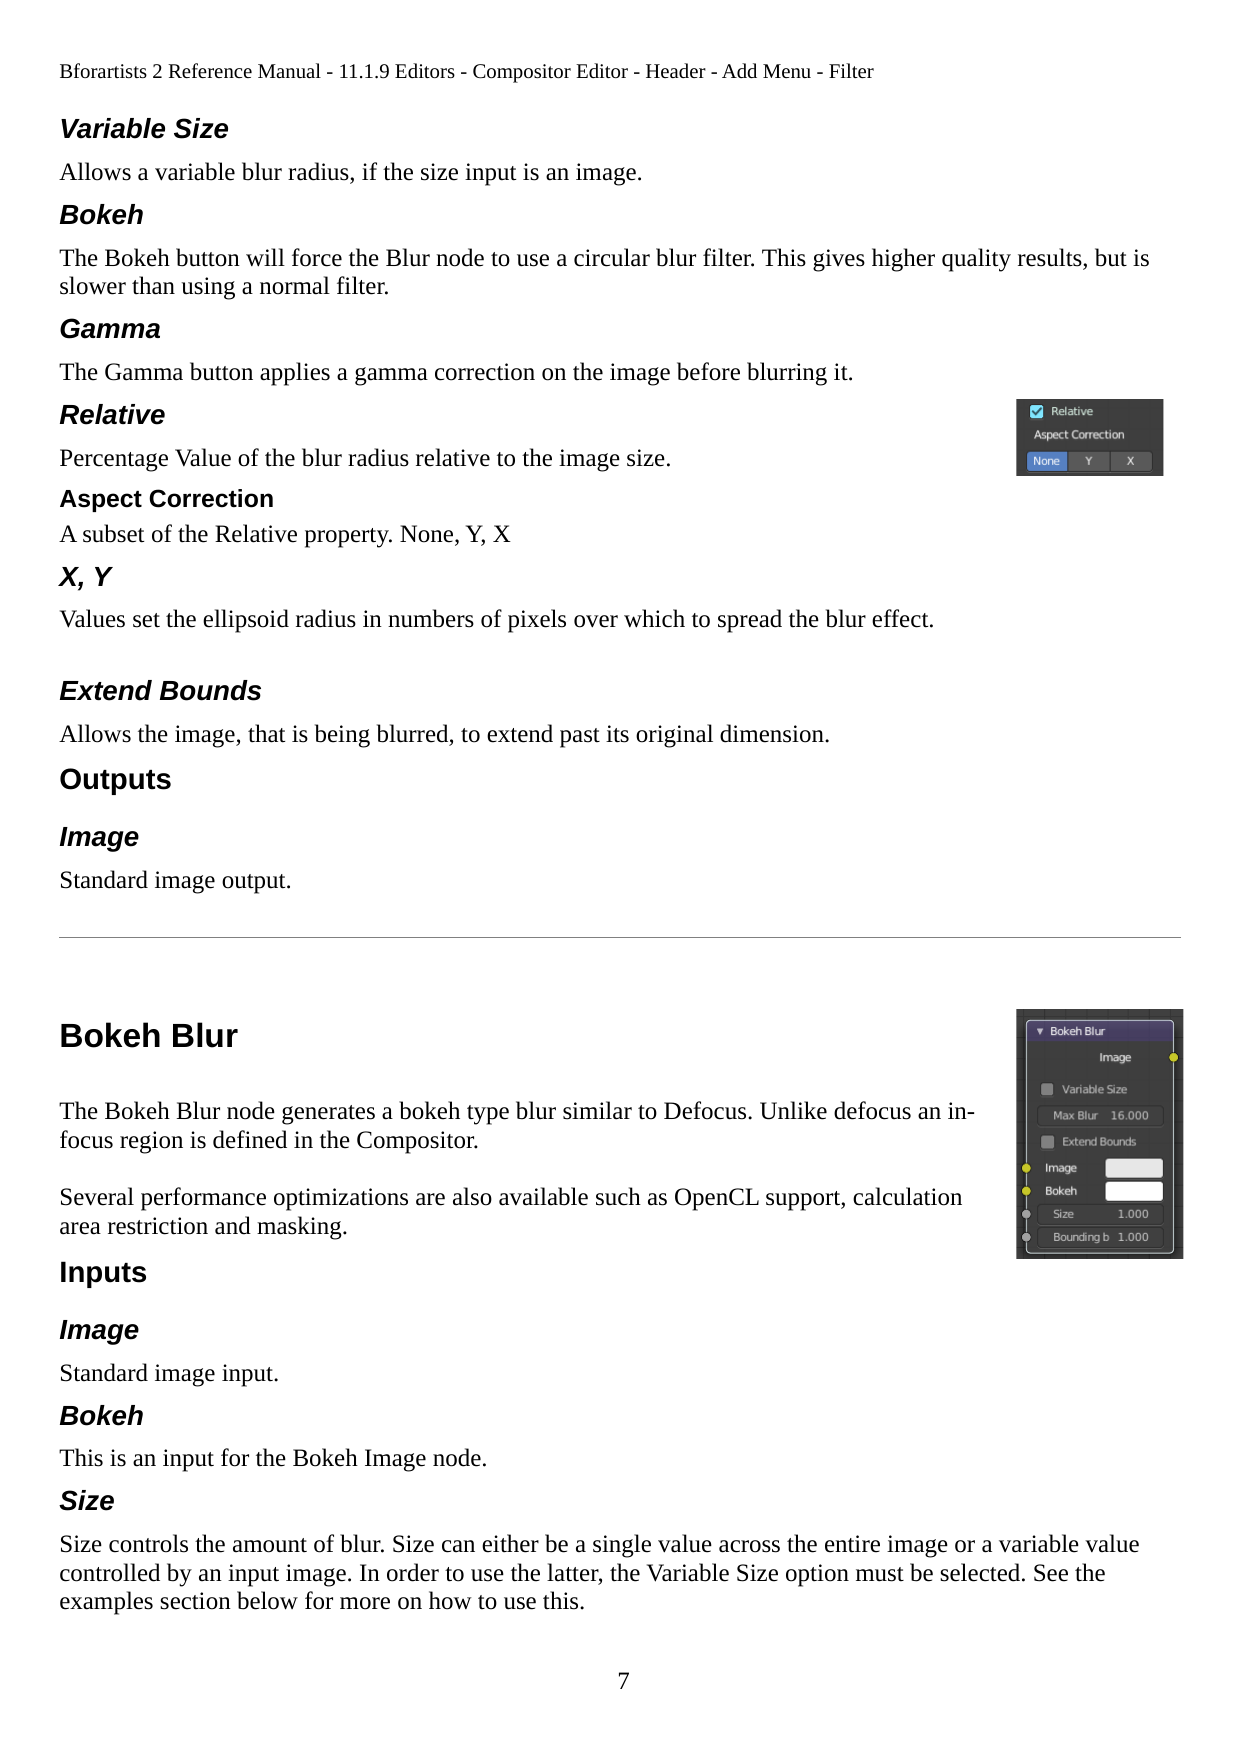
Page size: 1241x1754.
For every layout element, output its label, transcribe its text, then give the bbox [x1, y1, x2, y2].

text Standard image output. [59, 865, 1181, 894]
subtitle Relative [59, 398, 1181, 430]
subtitle Size [59, 1484, 1181, 1516]
subtitle Image [59, 821, 1181, 853]
picture [1016, 1009, 1184, 1259]
subtitle Bokeh Blur [59, 1016, 1016, 1055]
text A subset of the Relative property. None, Y, X [59, 519, 1181, 547]
subtitle Outputs [59, 762, 1181, 796]
text Allows the image, that is being blurred, to extend past its original dimension. [59, 719, 1181, 747]
subtitle Bokeh [59, 1399, 1181, 1431]
text Values set the ellipsoid radius in numbers of pixels over which to spread the blur effect. [59, 604, 1181, 633]
subtitle Aspect Correction [59, 484, 1181, 512]
subtitle Gamma [59, 313, 1181, 344]
text Standard image input. [59, 1358, 1181, 1386]
text The Gamma button applies a gamma correction on the image before blurring it. [59, 357, 1181, 386]
text Allows a variable blur radius, if the size input is an image. [59, 157, 1181, 186]
text The Bokeh button will force the Blur node to use a circular blur filter. This gives higher quality results, but is slower than using a normal filter. [59, 243, 1181, 300]
text The Bokeh Blur node generates a bokeh type blur similar to Defocus. Unlike defocus an in-focus region is defined in the Compositor. [59, 1096, 1016, 1154]
subtitle Bokeh [59, 198, 1181, 230]
subtitle Inputs [59, 1254, 1181, 1288]
subtitle Extend Bounds [59, 674, 1181, 706]
subtitle Image [59, 1313, 1181, 1345]
subtitle Variable Size [59, 113, 1181, 144]
text Size controls the amount of blur. Size can either be a single value across the entire image or a variable value controlled by an input image. In order to use the latter, the Variable Size option must be selected. See the examples section below for more on how to use this. [59, 1529, 1181, 1615]
text This is an input for the Bokeh Image node. [59, 1443, 1181, 1472]
text Several performance optimizations are also available such as OpenCL support, calculation area restriction and masking. [59, 1182, 1016, 1240]
subtitle X, Y [59, 560, 1181, 592]
picture [1016, 399, 1164, 476]
text Percentage Value of the blur radius relative to the image size. [59, 443, 1016, 471]
